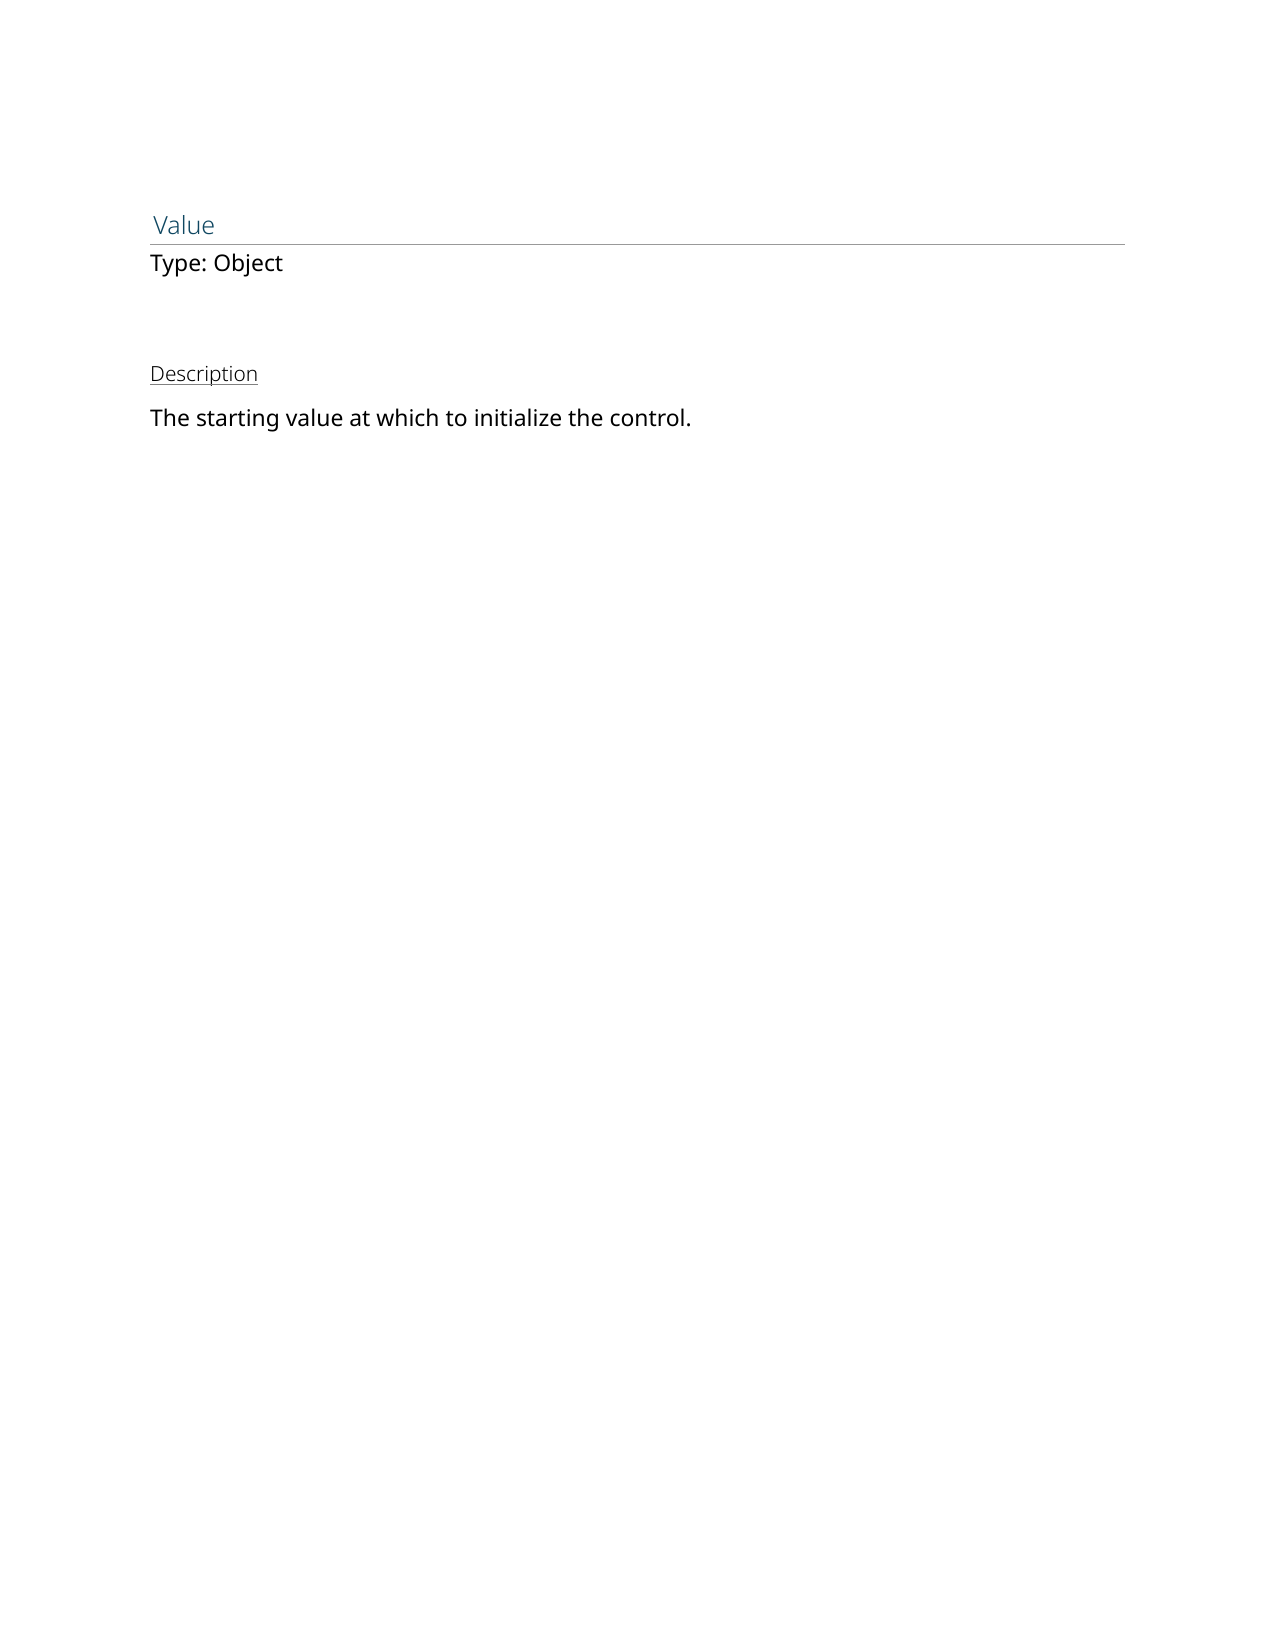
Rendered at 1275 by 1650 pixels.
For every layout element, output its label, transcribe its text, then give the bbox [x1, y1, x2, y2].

text The starting value at which to initialize the control. [150, 402, 1125, 434]
subtitle Description [150, 359, 1125, 388]
subtitle Value [150, 204, 1125, 244]
text Type: Object [150, 247, 1125, 278]
